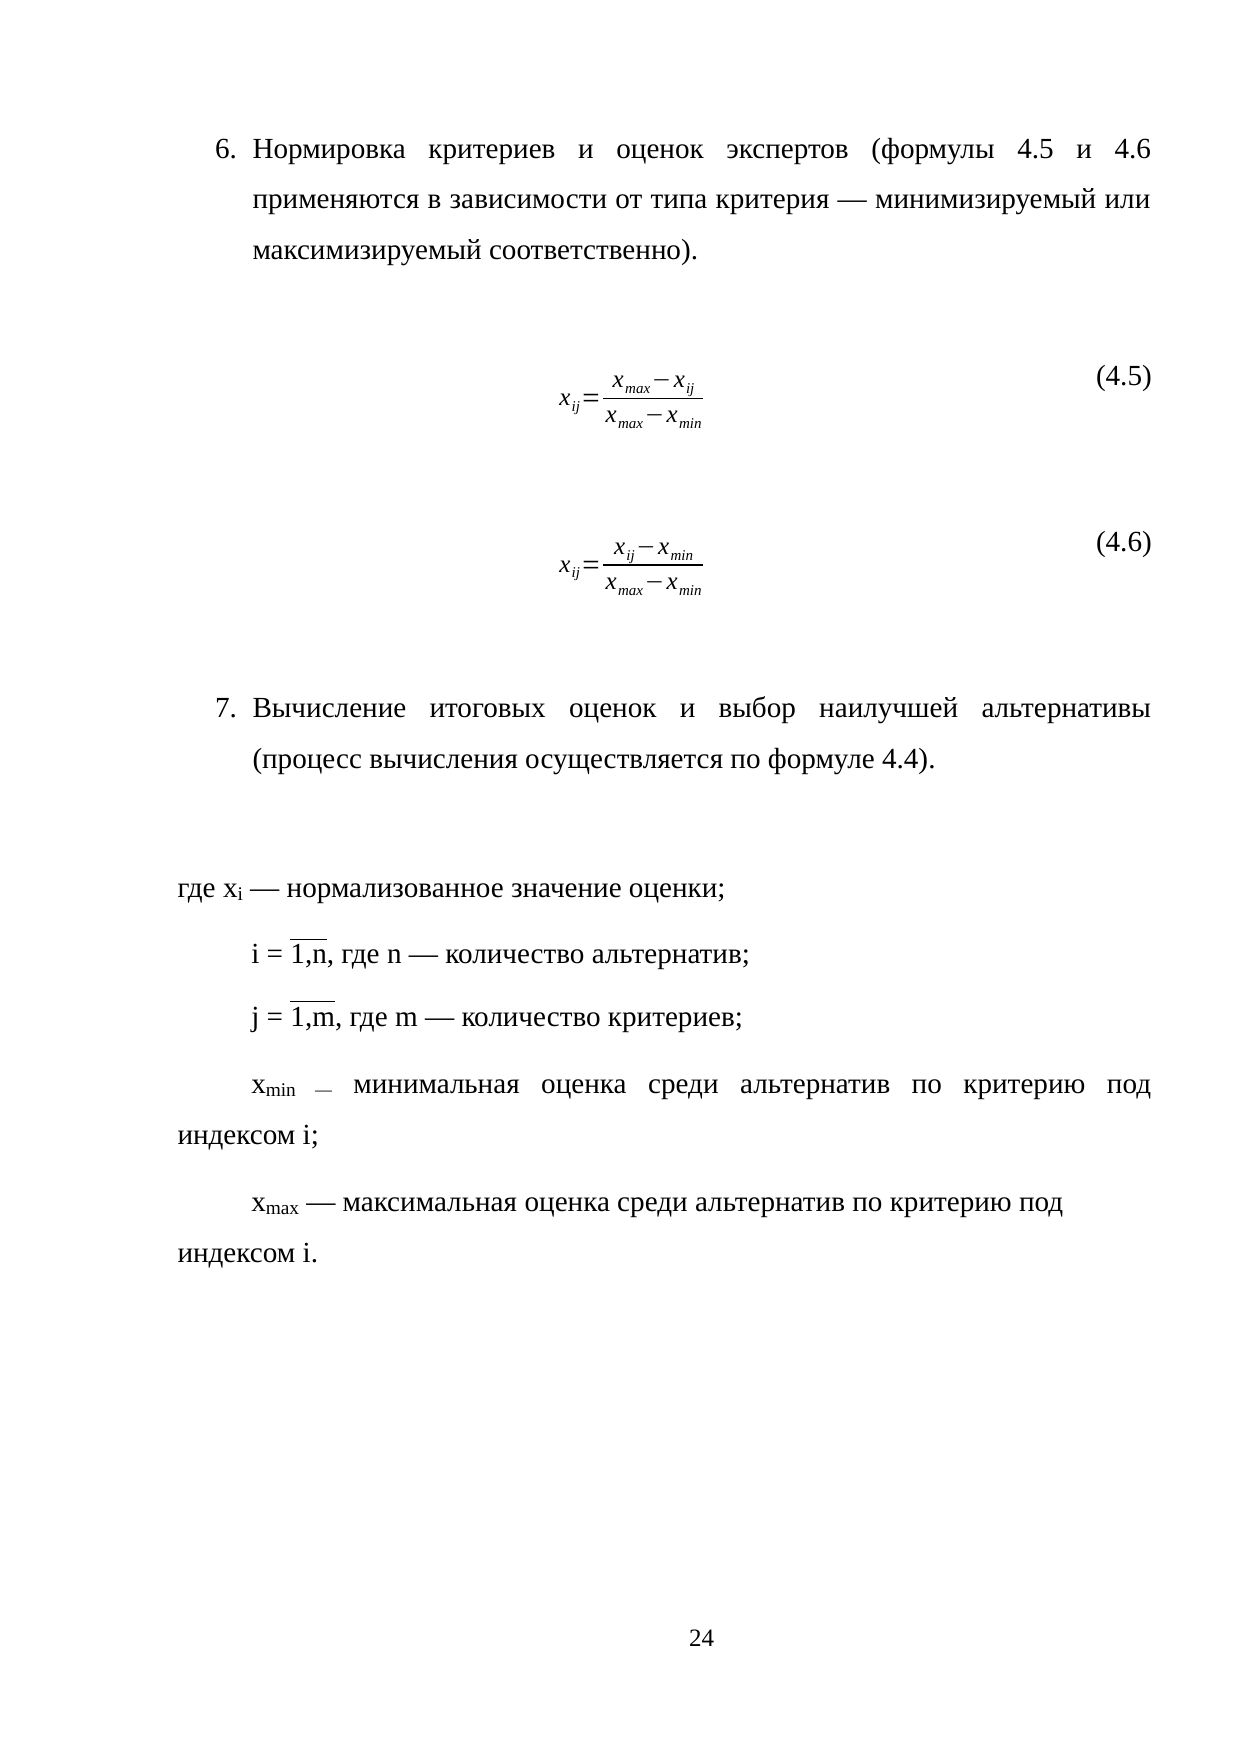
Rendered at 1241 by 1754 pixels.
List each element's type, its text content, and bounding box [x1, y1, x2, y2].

list Нормировка критериев и оценок экспертов (формулы 4.5 и 4.6 применяются в зависимости от типа критерия — минимизируемый или максимизируемый соответственно). [215, 131, 1152, 266]
text (4.6) [177, 524, 1152, 598]
text xmax — максимальная оценка среди альтернатив по критерию под индексом i. [177, 1180, 1152, 1269]
text где xi — нормализованное значение оценки; [177, 866, 1152, 905]
text i = 1,n, где n — количество альтернатив; [177, 936, 1152, 970]
text xmin — минимальная оценка среди альтернатив по критерию под индексом i; [177, 1062, 1152, 1151]
list Вычисление итоговых оценок и выбор наилучшей альтернативы (процесс вычисления осуществляется по формуле 4.4). [215, 691, 1152, 774]
text (4.5) [177, 358, 1152, 432]
text j = 1,m, где m — количество критериев; [177, 999, 1152, 1033]
